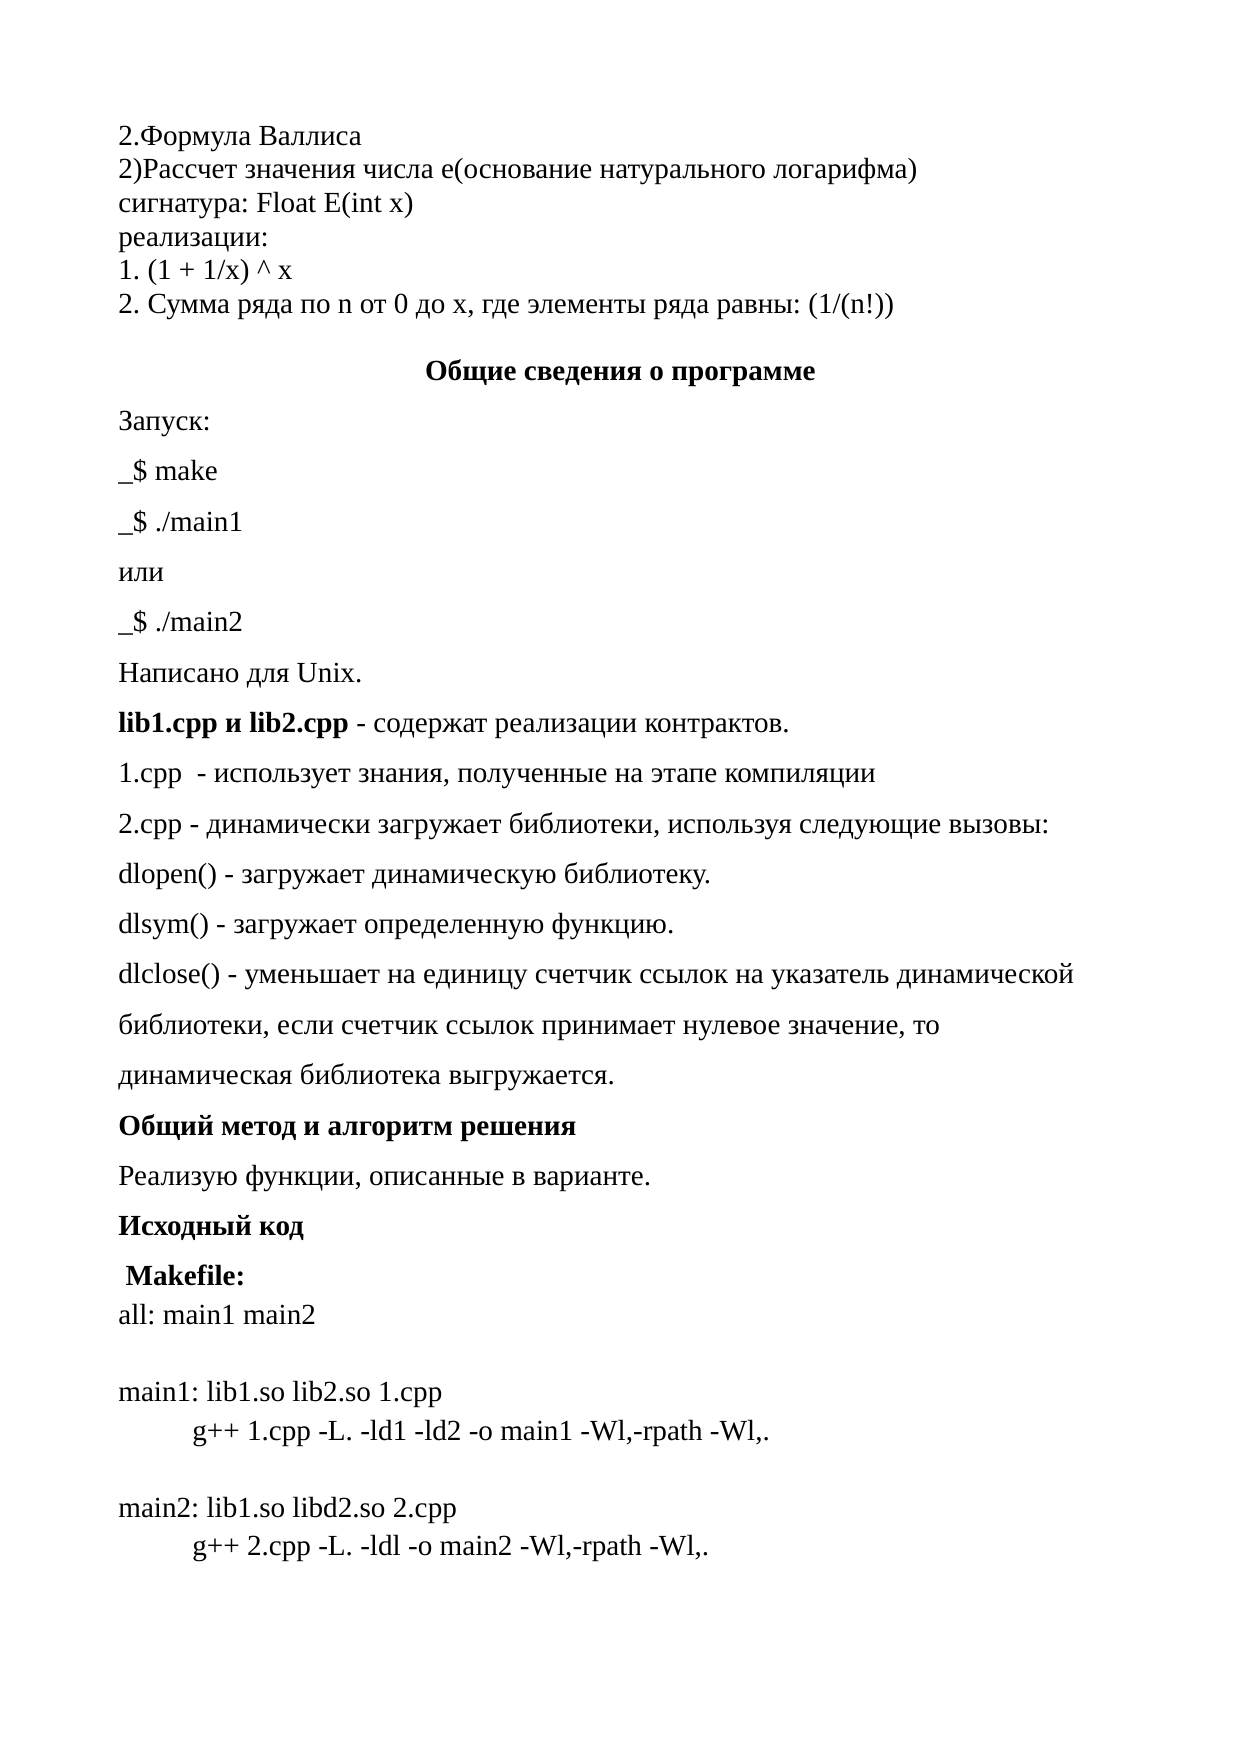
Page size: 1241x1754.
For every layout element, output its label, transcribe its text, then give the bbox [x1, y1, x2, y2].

text реализации: [118, 219, 1122, 252]
text или [118, 554, 1122, 588]
text Исходный код [118, 1208, 1122, 1242]
text 2. Сумма ряда по n от 0 до x, где элементы ряда равны: (1/(n!)) [118, 286, 1122, 319]
text main1: lib1.so lib2.so 1.cpp [118, 1374, 1122, 1408]
text Общие сведения о программе [118, 353, 1122, 386]
text _$ ./main2 [118, 604, 1122, 638]
text 2.Формула Валлиса 2)Рассчет значения числа е(основание натурального логарифма) сигнатура: Float E(int x) [118, 118, 1122, 219]
text Makefile: [118, 1258, 1122, 1292]
text _$ make [118, 453, 1122, 487]
text dlsym() - загружает определенную функцию. [118, 906, 1122, 940]
text dlclose() - уменьшает на единицу счетчик ссылок на указатель динамической библиотеки, если счетчик ссылок принимает нулевое значение, то динамическая библиотека выгружается. [118, 957, 1122, 1091]
text _$ ./main1 [118, 504, 1122, 537]
text Реализую функции, описанные в варианте. [118, 1158, 1122, 1191]
text g++ 1.cpp -L. -ld1 -ld2 -o main1 -Wl,-rpath -Wl,. [118, 1413, 1122, 1446]
text Написано для Unix. [118, 655, 1122, 688]
text g++ 2.cpp -L. -ldl -o main2 -Wl,-rpath -Wl,. [118, 1528, 1122, 1562]
text Запуск: [118, 403, 1122, 437]
text dlopen() - загружает динамическую библиотеку. [118, 856, 1122, 889]
text lib1.cpp и lib2.cpp - содержат реализации контрактов. [118, 705, 1122, 739]
text 1.cpp - использует знания, полученные на этапе компиляции [118, 755, 1122, 789]
text main2: lib1.so libd2.so 2.cpp [118, 1490, 1122, 1523]
text all: main1 main2 [118, 1297, 1122, 1331]
text 2.cpp - динамически загружает библиотеки, используя следующие вызовы: [118, 806, 1122, 839]
text Общий метод и алгоритм решения [118, 1108, 1122, 1141]
text 1. (1 + 1/x) ^ x [118, 252, 1122, 286]
